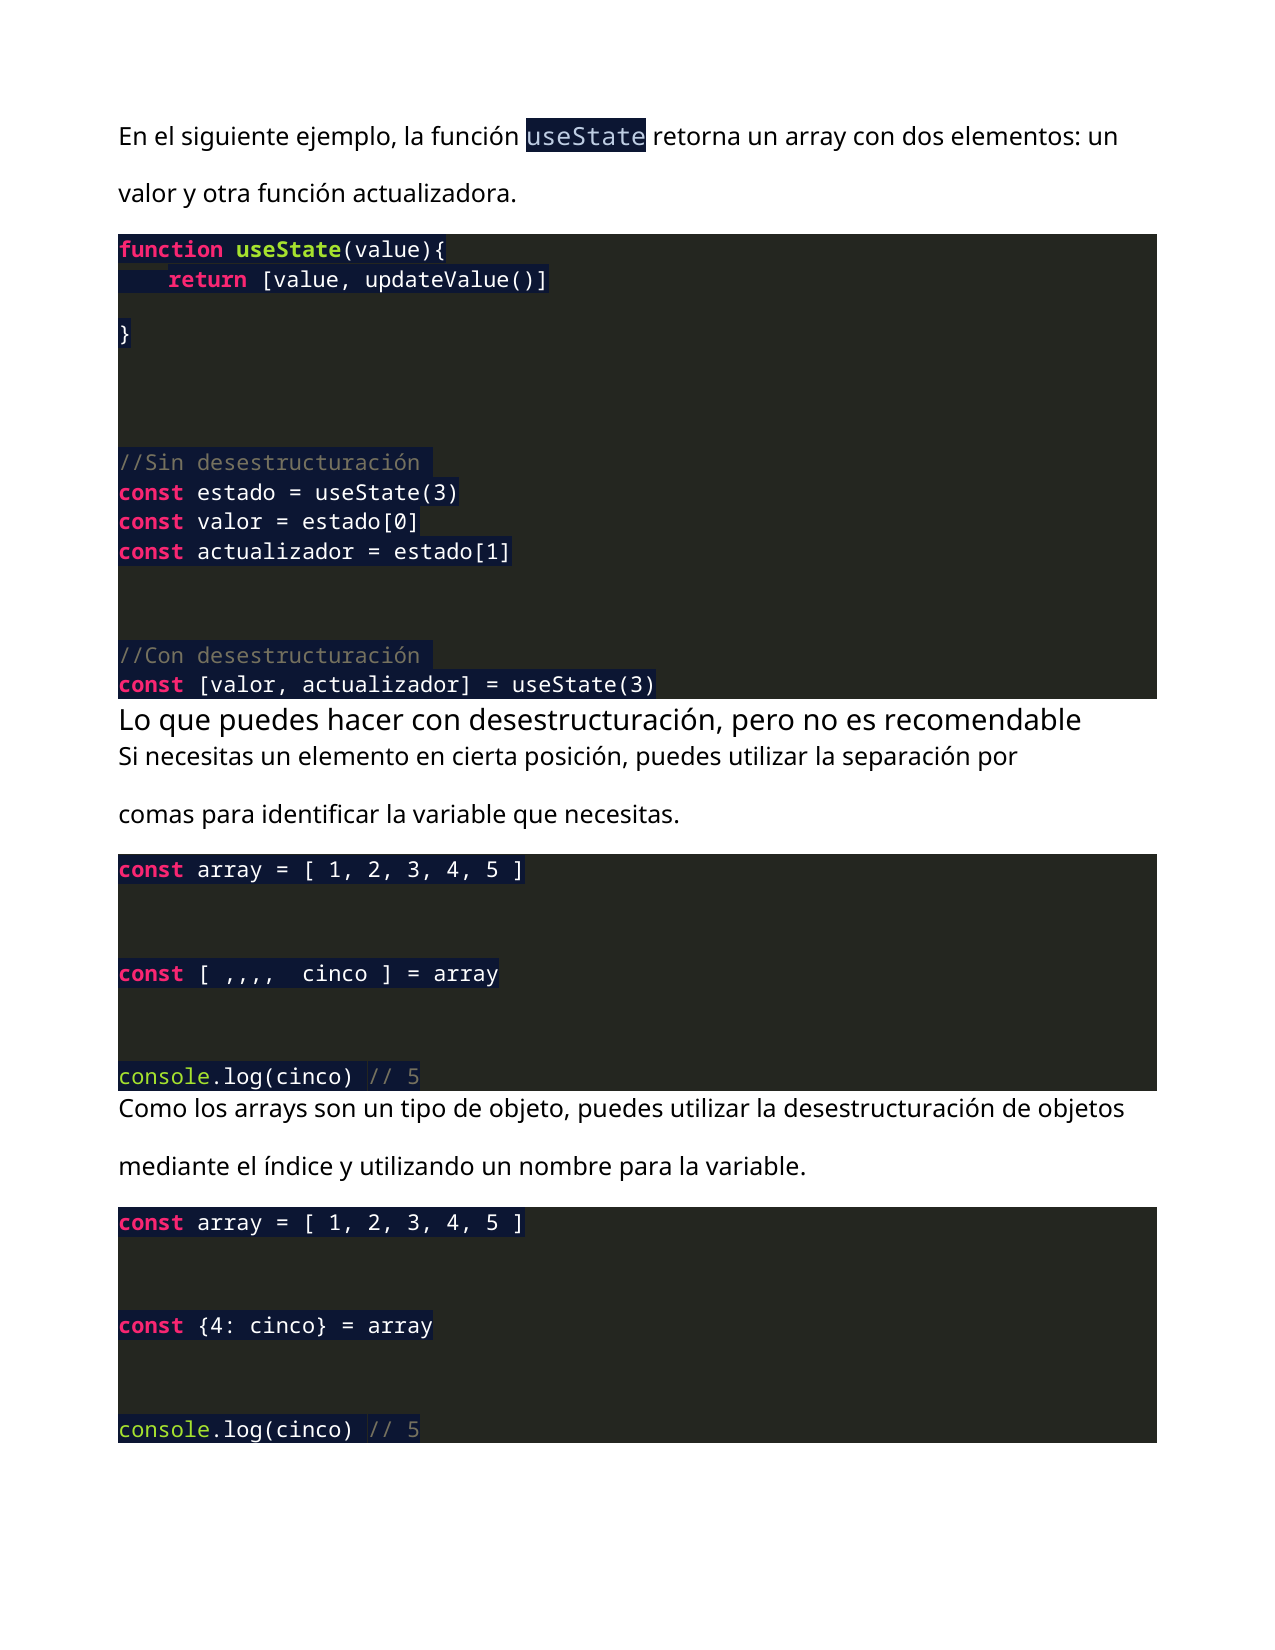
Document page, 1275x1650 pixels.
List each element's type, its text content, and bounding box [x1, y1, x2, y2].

text En el siguiente ejemplo, la función useState retorna un array con dos elementos: un valor y otra función actualizadora. [118, 118, 1157, 210]
text const [valor, actualizador] = useState(3) [118, 669, 1157, 699]
text Como los arrays son un tipo de objeto, puedes utilizar la desestructuración de objetos mediante el índice y utilizando un nombre para la variable. [118, 1091, 1157, 1183]
text const {4: cinco} = array [118, 1310, 1157, 1340]
text return [value, updateValue()] [118, 263, 1157, 293]
text const actualizador = estado[1] [118, 536, 1157, 566]
text console.log(cinco) // 5 [118, 1061, 1157, 1091]
text const array = [ 1, 2, 3, 4, 5 ] [118, 854, 1157, 884]
text const estado = useState(3) [118, 477, 1157, 506]
text const valor = estado[0] [118, 506, 1157, 536]
text function useState(value){ [118, 234, 1157, 263]
text //Con desestructuración [118, 639, 1157, 669]
text } [118, 318, 1157, 348]
text const array = [ 1, 2, 3, 4, 5 ] [118, 1207, 1157, 1237]
subtitle Lo que puedes hacer con desestructuración, pero no es recomendable [118, 699, 1157, 739]
text console.log(cinco) // 5 [118, 1414, 1157, 1443]
text //Sin desestructuración [118, 447, 1157, 477]
text const [ ,,,, cinco ] = array [118, 958, 1157, 988]
text Si necesitas un elemento en cierta posición, puedes utilizar la separación por comas para identificar la variable que necesitas. [118, 739, 1157, 831]
